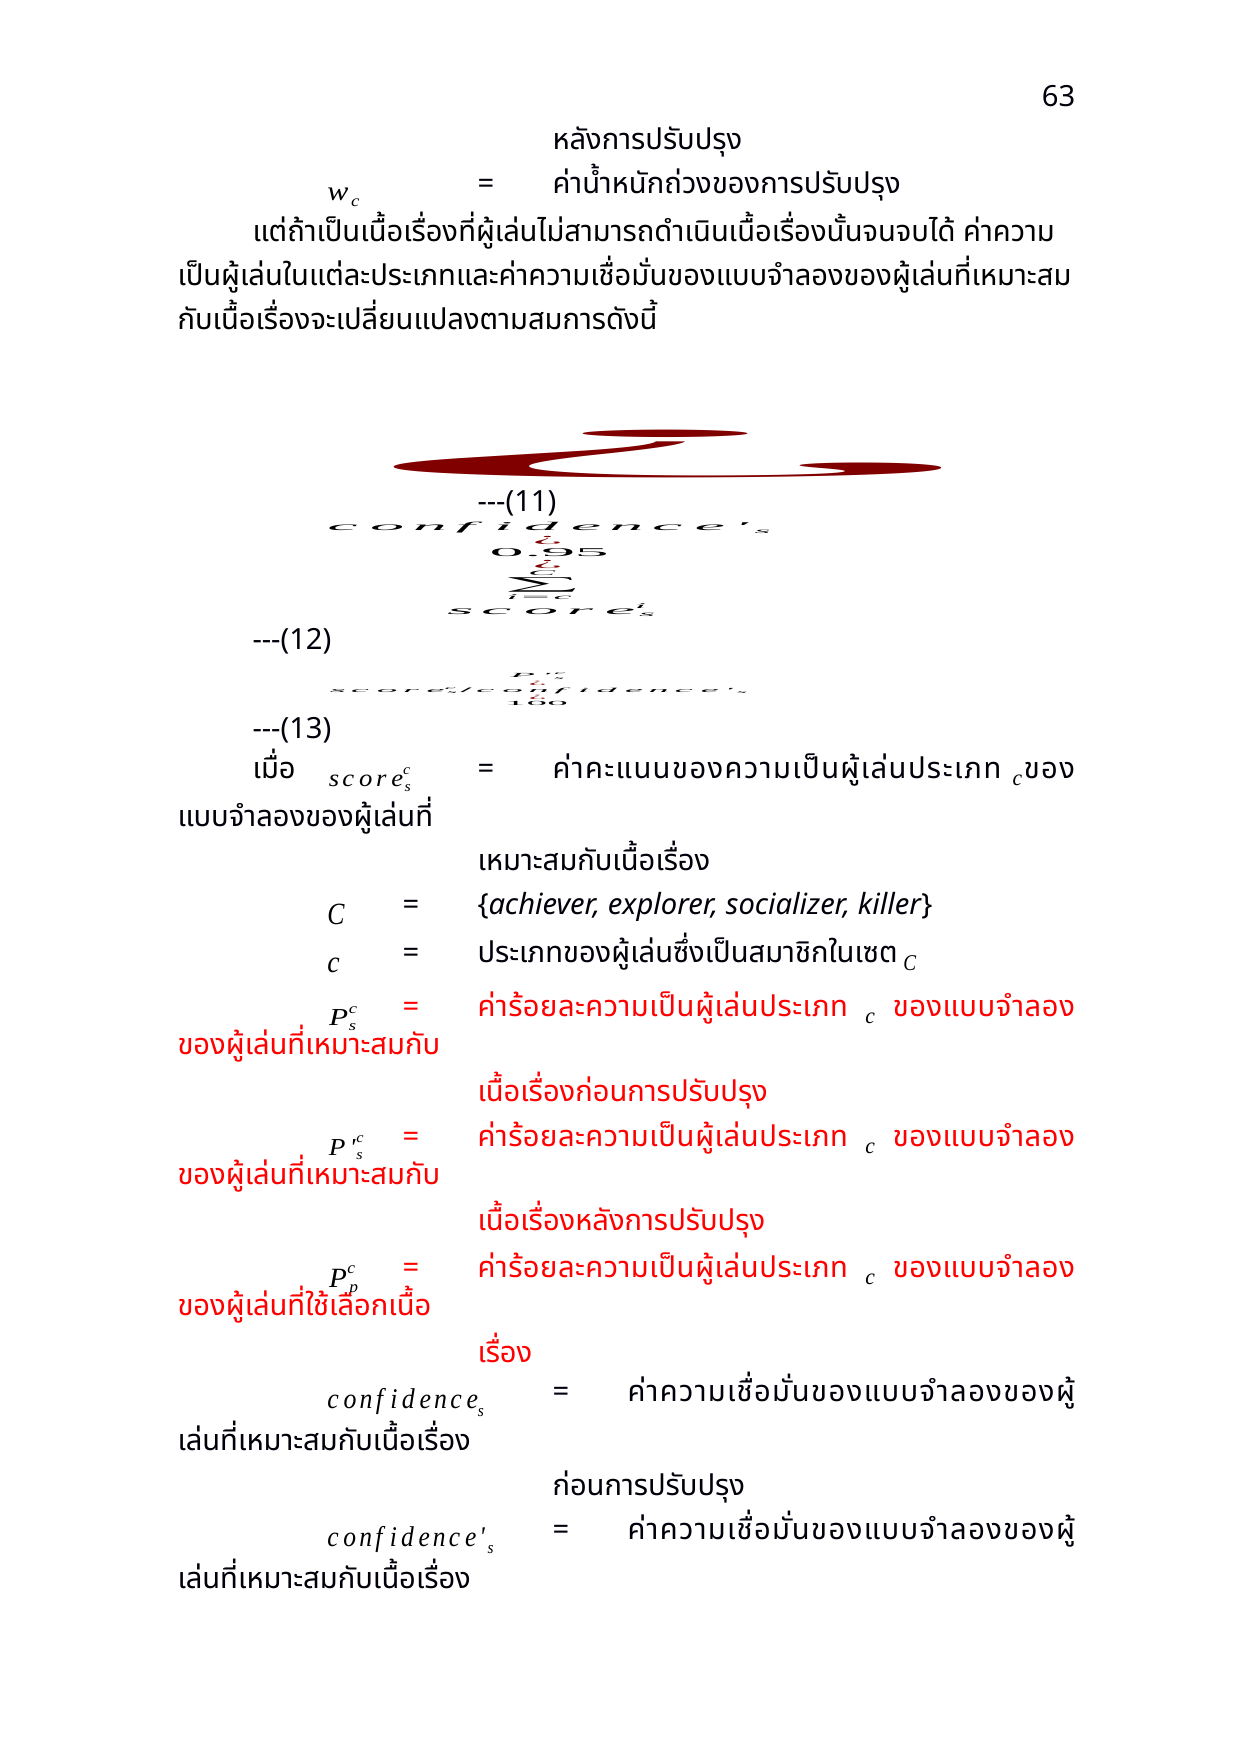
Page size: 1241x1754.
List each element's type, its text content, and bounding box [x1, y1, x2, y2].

text ---(13) [177, 658, 1075, 747]
text เหมาะสมกับเนื้อเรื่อง [402, 839, 1075, 883]
text = ค่าความเชื่อมั่นของแบบจำลองของผู้เล่นที่เหมาะสมกับเนื้อเรื่อง [177, 1508, 1075, 1601]
text = {achiever, explorer, socializer, killer} [177, 883, 1075, 932]
text เรื่อง [402, 1329, 1075, 1371]
text = ค่าร้อยละความเป็นผู้เล่นประเภท ของแบบจำลองของผู้เล่นที่ใช้เลือกเนื้อ [177, 1239, 1075, 1329]
text ---(11) [177, 343, 1075, 520]
text = ค่าร้อยละความเป็นผู้เล่นประเภท ของแบบจำลองของผู้เล่นที่เหมาะสมกับ [177, 1109, 1075, 1197]
text ก่อนการปรับปรุง [477, 1464, 1075, 1508]
text หลังการปรับปรุง [477, 118, 1075, 162]
text = ค่าร้อยละความเป็นผู้เล่นประเภท ของแบบจำลองของผู้เล่นที่เหมาะสมกับ [177, 980, 1075, 1068]
text เนื้อเรื่องก่อนการปรับปรุง [402, 1068, 1075, 1109]
text = ประเภทของผู้เล่นซึ่งเป็นสมาชิกในเซต [177, 932, 1075, 980]
text = ค่าความเชื่อมั่นของแบบจำลองของผู้เล่นที่เหมาะสมกับเนื้อเรื่อง [177, 1371, 1075, 1464]
text แต่ถ้าเป็นเนื้อเรื่องที่ผู้เล่นไม่สามารถดำเนินเนื้อเรื่องนั้นจนจบได้ ค่าความเป็นผู้เล่นในแต่ละประเภทและค่าความเชื่อมั่นของแบบจำลองของผู้เล่นที่เหมาะสมกับเนื้อเรื่องจะเปลี่ยนแปลงตามสมการดังนี้ [177, 211, 1075, 343]
text เมื่อ = ค่าคะแนนของความเป็นผู้เล่นประเภท ของแบบจำลองของผู้เล่นที่ [177, 747, 1075, 839]
text = ค่าน้ำหนักถ่วงของการปรับปรุง [177, 162, 1075, 211]
text ---(12) [177, 520, 1075, 658]
text เนื้อเรื่องหลังการปรับปรุง [402, 1197, 1075, 1239]
